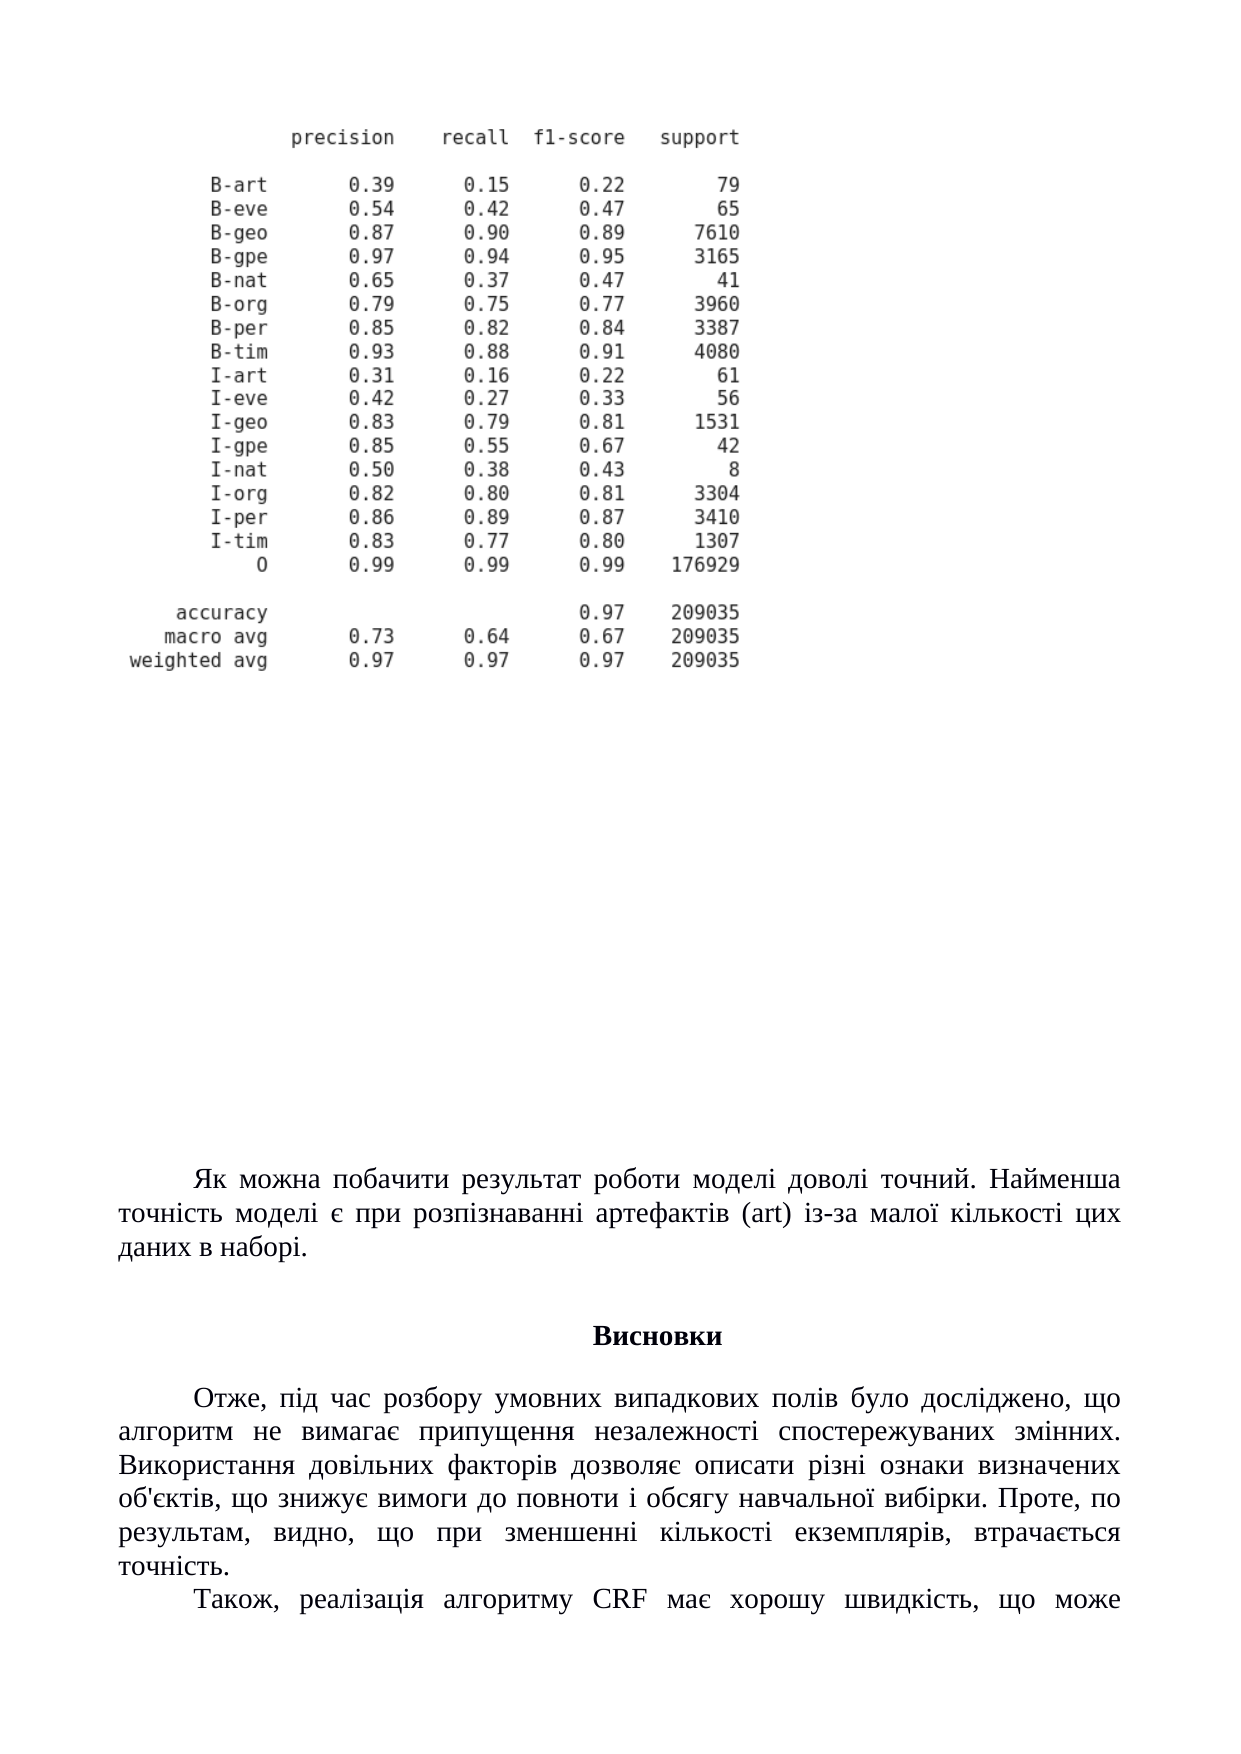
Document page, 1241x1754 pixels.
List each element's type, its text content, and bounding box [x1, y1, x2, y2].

text Отже, під час розбору умовних випадкових полів було досліджено, що алгоритм не вимагає припущення незалежності спостережуваних змінних. Використання довільних факторів дозволяє описати різні ознаки визначених об'єктів, що знижує вимоги до повноти і обсягу навчальної вибірки. Проте, по результам, видно, що при зменшенні кількості екземплярів, втрачається точність. [118, 1380, 1122, 1581]
text Як можна побачити результат роботи моделі доволі точний. Найменша точність моделі є при розпізнаванні артефактів (art) із-за малої кількості цих даних в наборі. [118, 1162, 1122, 1262]
text Висновки [118, 1318, 1122, 1352]
text Також, реалізація алгоритму CRF має хорошу швидкість, що може [118, 1581, 1122, 1615]
